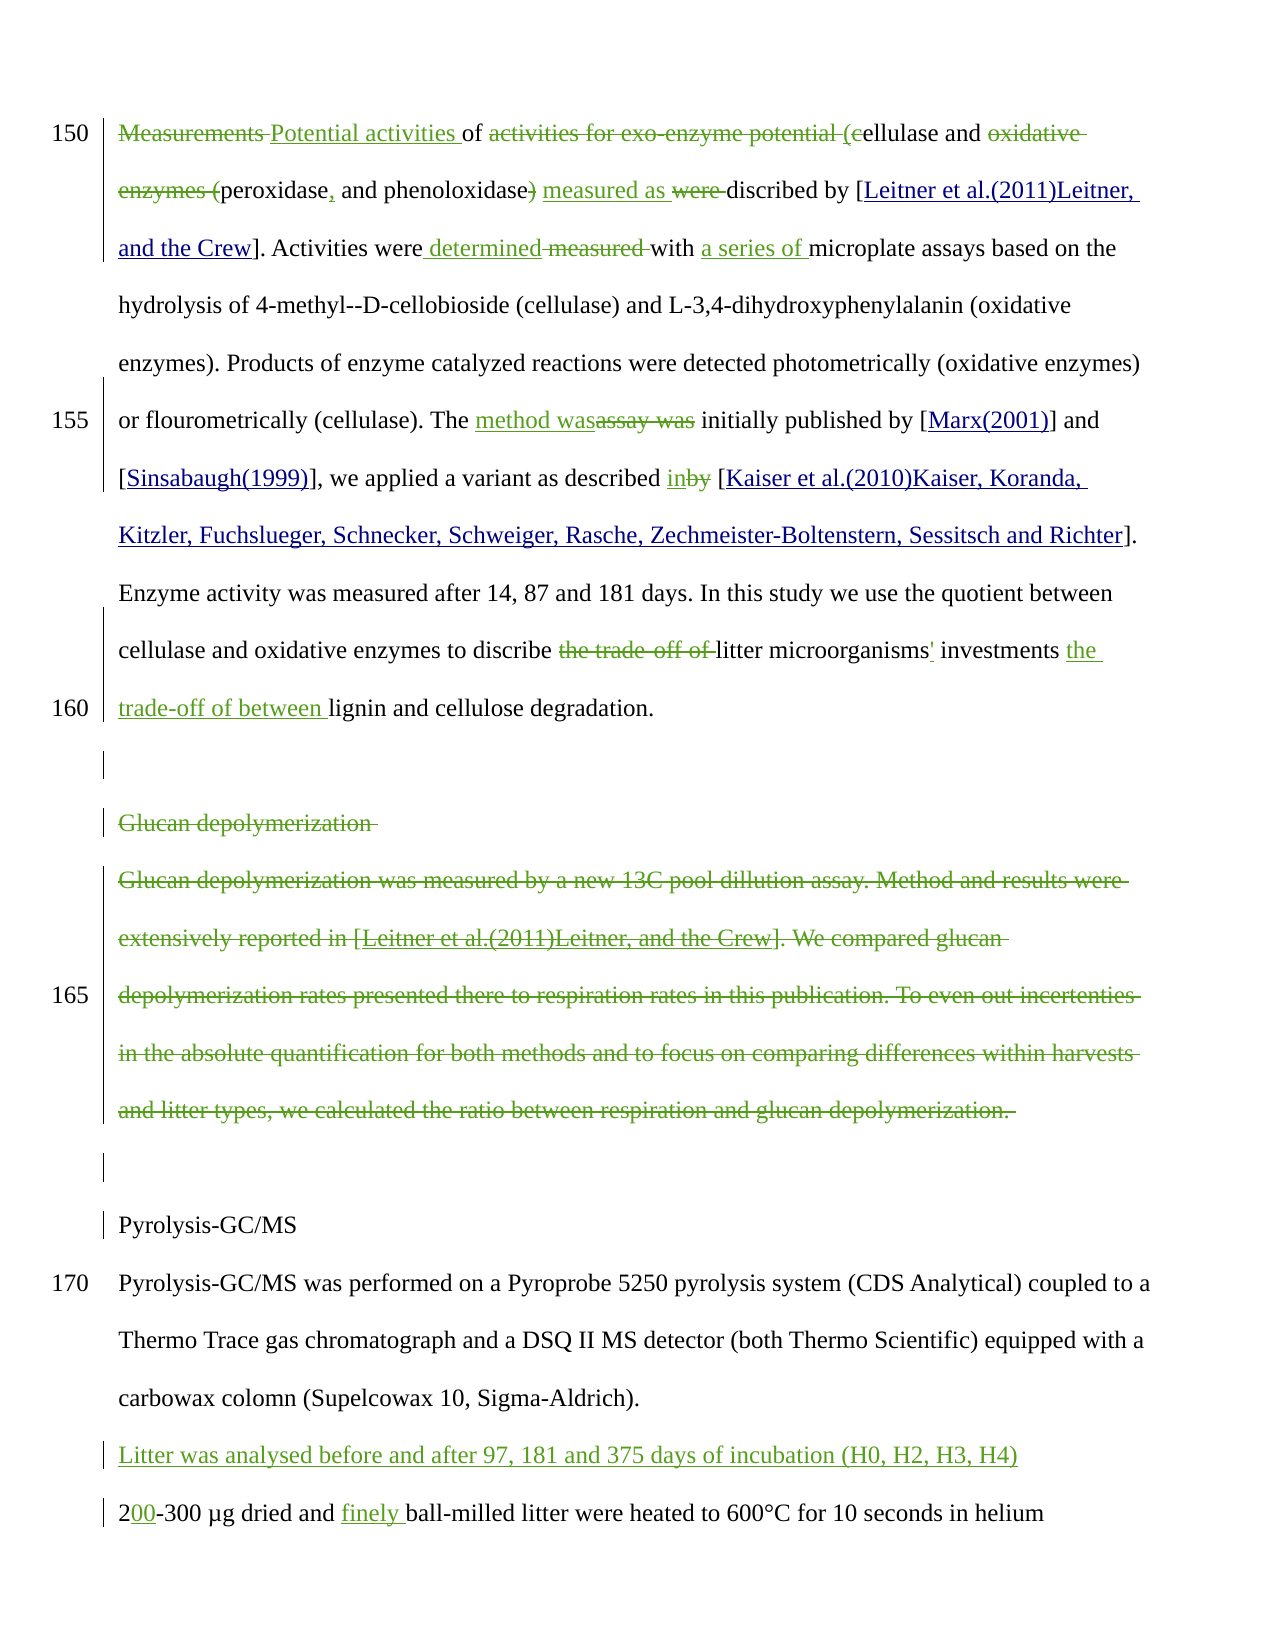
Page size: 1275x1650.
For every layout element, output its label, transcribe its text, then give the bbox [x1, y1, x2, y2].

text 200-300 µg dried and finely ball-milled litter were heated to 600°C for 10 seconds in helium [118, 1498, 1157, 1527]
text Litter was analysed before and after 97, 181 and 375 days of incubation (H0, H2, H3, H4) [118, 1441, 1157, 1469]
text Potential activities of (ellulase and peroxidase, and phenoloxidase measured as discribed by [Leitner et al.(2011)Leitner, and the Crew]. Activities were determinedwith a series of microplate assays based on the hydrolysis of 4-methyl--D-cellobioside (cellulase) and L-3,4-dihydroxyphenylalanin (oxidative enzymes). Products of enzyme catalyzed reactions were detected photometrically (oxidative enzymes) or flourometrically (cellulase). The method was initially published by [Marx(2001)] and [Sinsabaugh(1999)], we applied a variant as described in [Kaiser et al.(2010)Kaiser, Koranda, Kitzler, Fuchslueger, Schnecker, Schweiger, Rasche, Zechmeister-Boltenstern, Sessitsch and Richter]. Enzyme activity was measured after 14, 87 and 181 days. In this study we use the quotient between cellulase and oxidative enzymes to discribe litter microorganisms' investments the trade-off of between lignin and cellulose degradation. [118, 118, 1157, 722]
text Pyrolysis-GC/MS was performed on a Pyroprobe 5250 pyrolysis system (CDS Analytical) coupled to a Thermo Trace gas chromatograph and a DSQ II MS detector (both Thermo Scientific) equipped with a carbowax colomn (Supelcowax 10, Sigma-Aldrich). [118, 1268, 1157, 1412]
text Pyrolysis-GC/MS [118, 1211, 1157, 1239]
